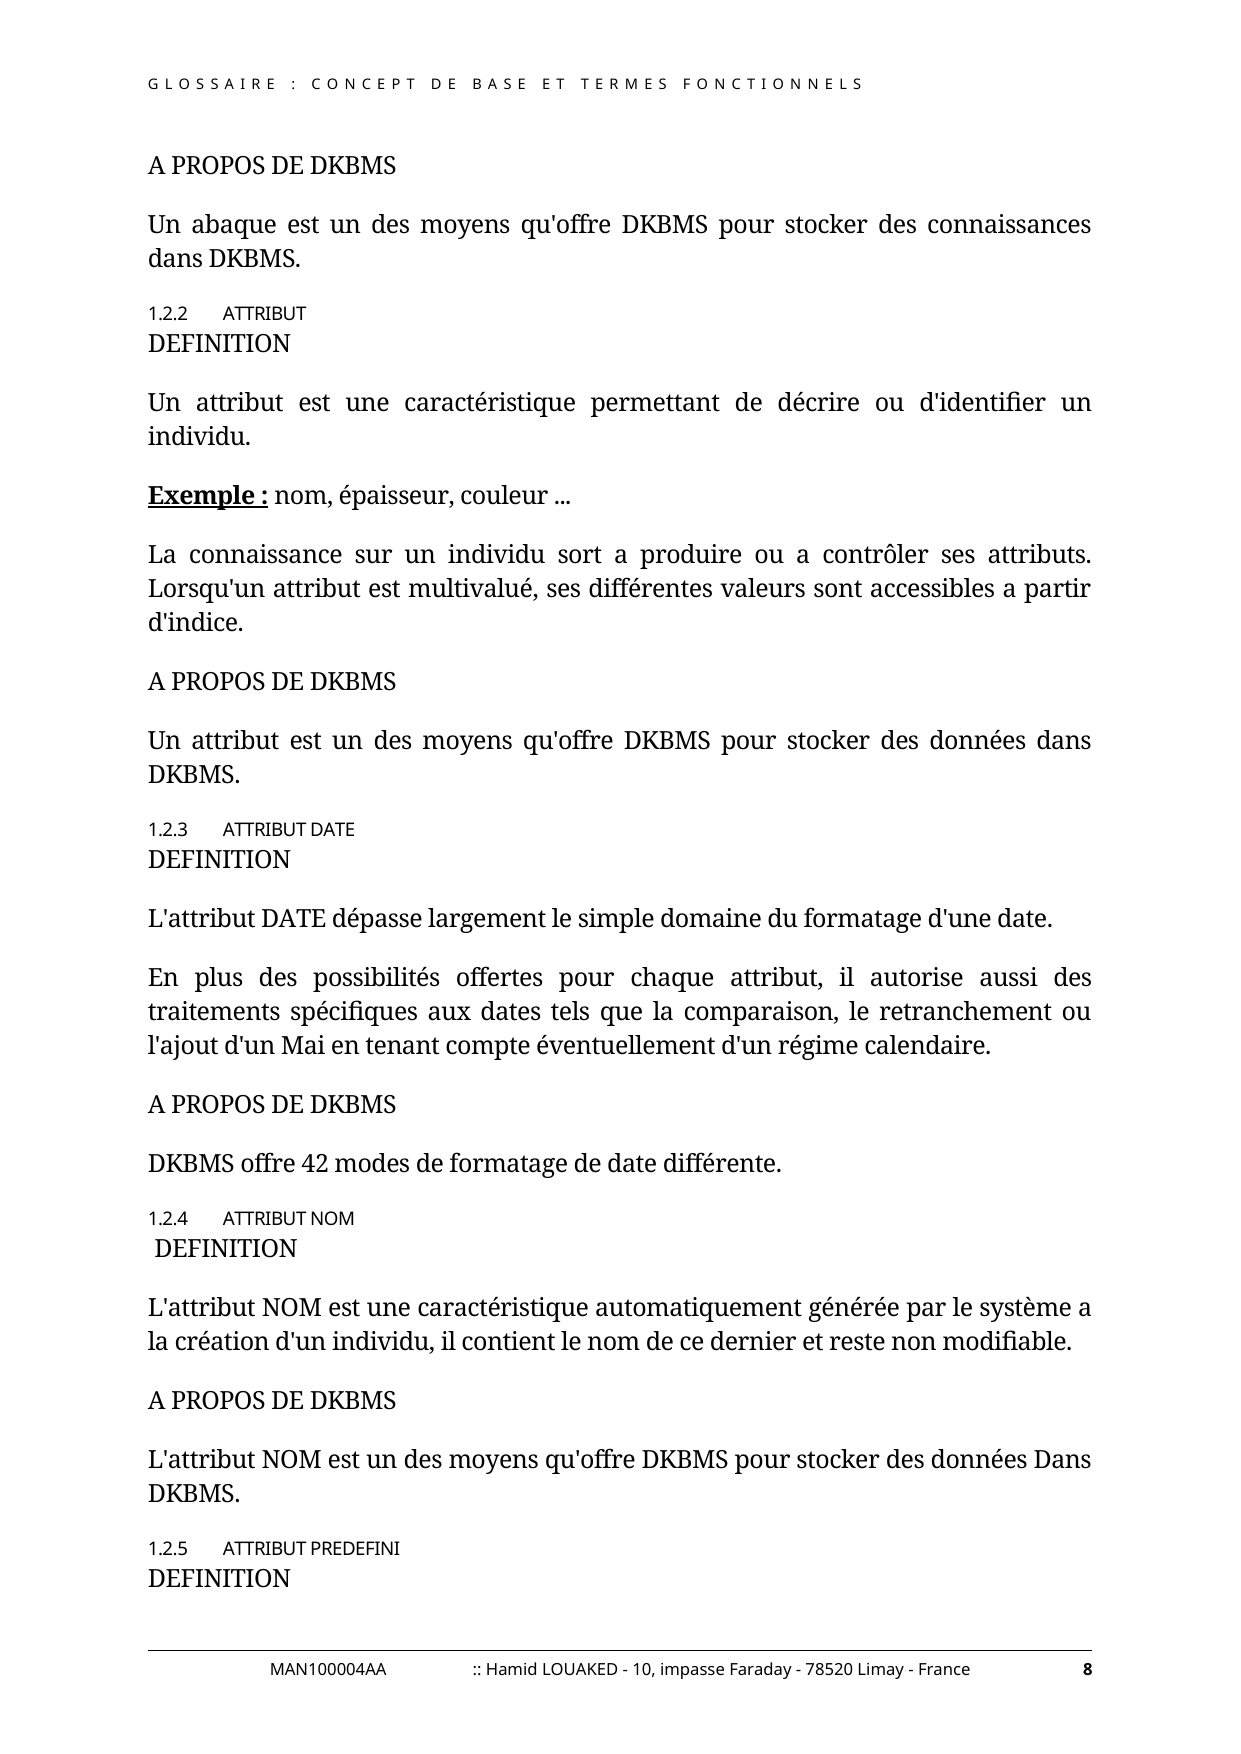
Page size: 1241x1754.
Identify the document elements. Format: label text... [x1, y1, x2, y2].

subtitle ATTRIBUT DATE [148, 816, 1092, 842]
text A PROPOS DE DKBMS [148, 1383, 1092, 1417]
text En plus des possibilités offertes pour chaque attribut, il autorise aussi des traitements spécifiques aux dates tels que la comparaison, le retranchement ou l'ajout d'un Mai en tenant compte éventuellement d'un régime calendaire. [148, 960, 1092, 1062]
text Exemple : nom, épaisseur, couleur ... [148, 478, 1092, 512]
subtitle ATTRIBUT PREDEFINI [148, 1535, 1092, 1560]
text Un attribut est une caractéristique permettant de décrire ou d'identifier un individu. [148, 384, 1092, 453]
subtitle ATTRIBUT [148, 300, 1092, 325]
text DKBMS offre 42 modes de formatage de date différente. [148, 1146, 1092, 1180]
text DEFINITION [148, 1560, 1092, 1594]
text Un attribut est un des moyens qu'offre DKBMS pour stocker des données dans DKBMS. [148, 723, 1092, 791]
text DEFINITION [148, 842, 1092, 876]
subtitle ATTRIBUT NOM [148, 1205, 1092, 1231]
text La connaissance sur un individu sort a produire ou a contrôler ses attributs. Lorsqu'un attribut est multivalué, ses différentes valeurs sont accessibles a partir d'indice. [148, 537, 1092, 639]
text A PROPOS DE DKBMS [148, 664, 1092, 698]
text L'attribut NOM est une caractéristique automatiquement générée par le système a la création d'un individu, il contient le nom de ce dernier et reste non modifiable. [148, 1289, 1092, 1358]
text L'attribut DATE dépasse largement le simple domaine du formatage d'une date. [148, 901, 1092, 935]
text A PROPOS DE DKBMS [148, 148, 1092, 182]
text L'attribut NOM est un des moyens qu'offre DKBMS pour stocker des données Dans DKBMS. [148, 1442, 1092, 1510]
text DEFINITION [148, 325, 1092, 359]
text DEFINITION [148, 1231, 1092, 1264]
text A PROPOS DE DKBMS [148, 1087, 1092, 1121]
text Un abaque est un des moyens qu'offre DKBMS pour stocker des connaissances dans DKBMS. [148, 207, 1092, 275]
